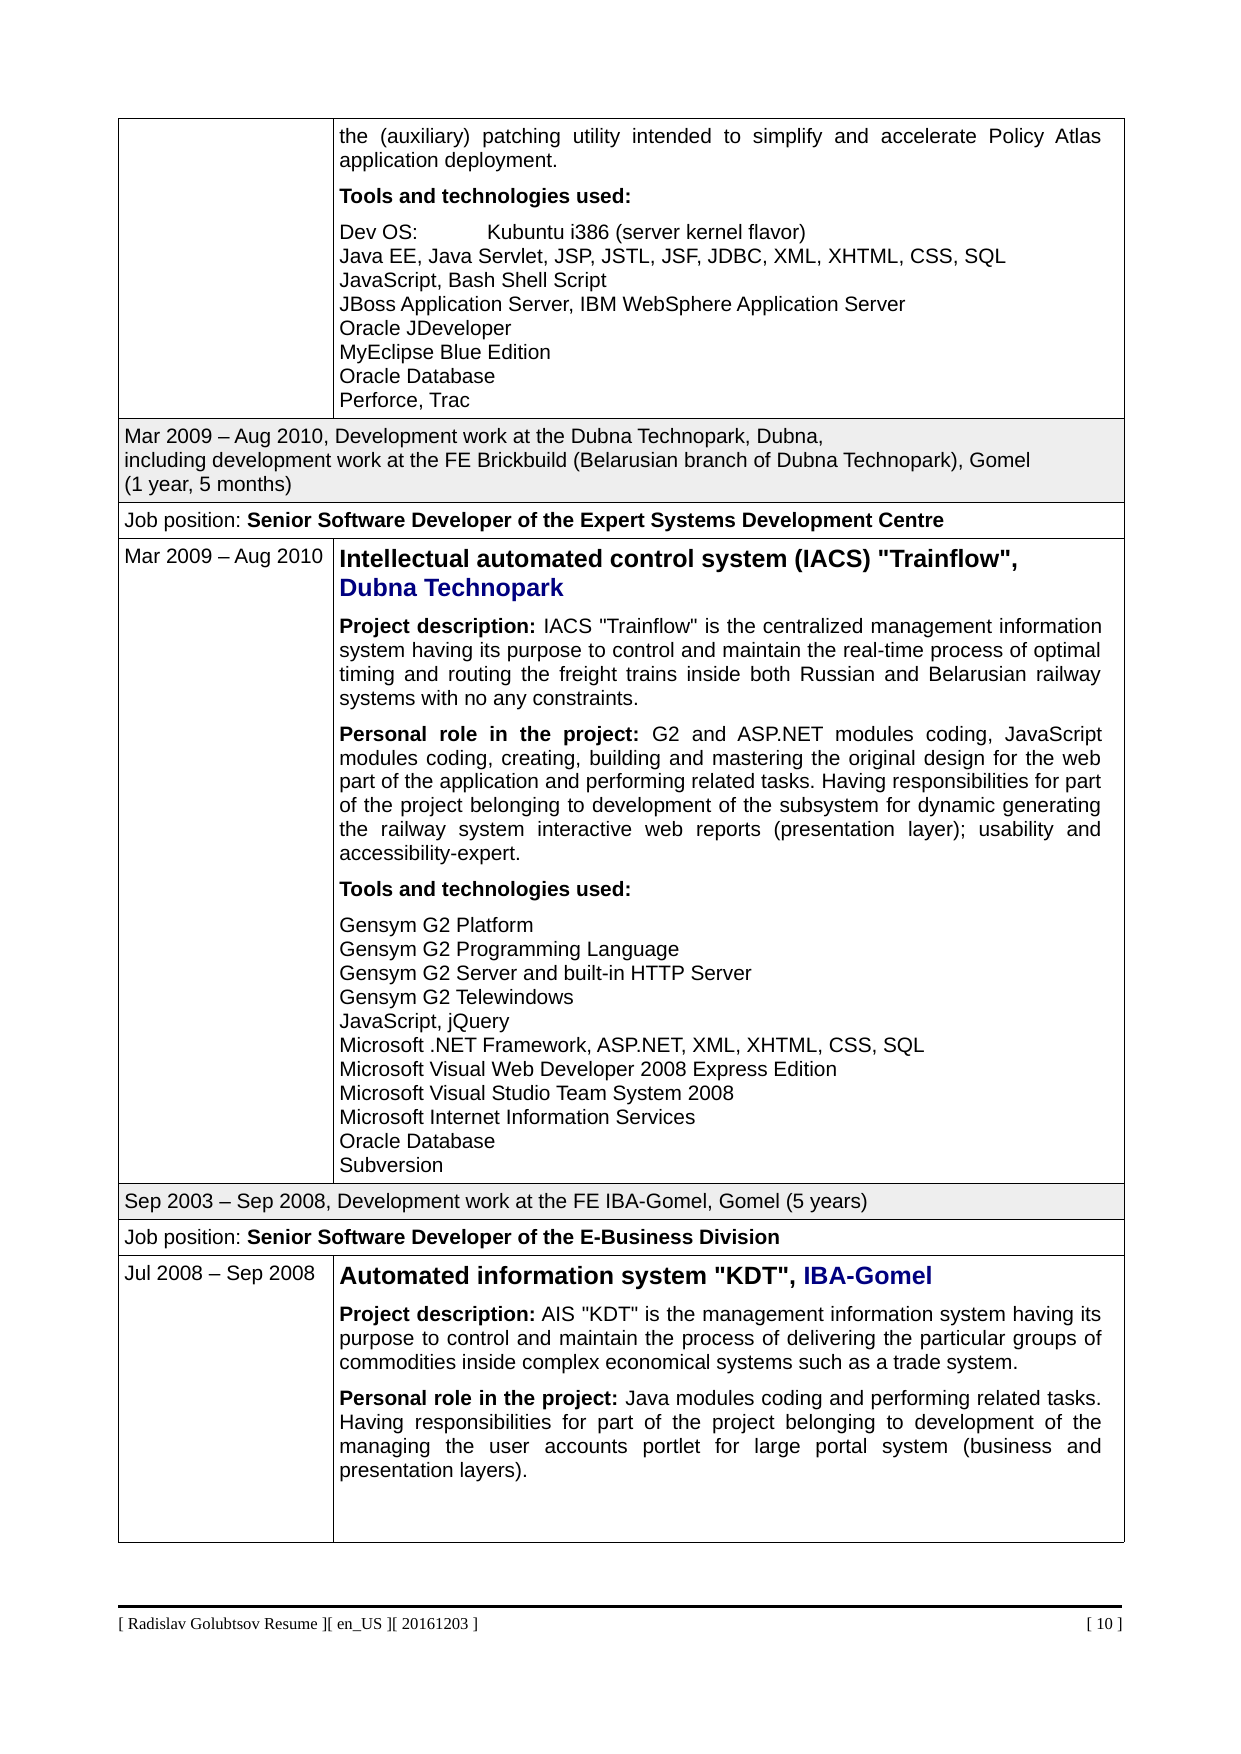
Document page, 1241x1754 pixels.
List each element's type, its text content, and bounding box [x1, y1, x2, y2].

table_cell Sep 2003 – Sep 2008, Development work at the FE IBA-Gomel, Gomel (5 years) [119, 1184, 1124, 1219]
table_cell Intellectual automated control system (IACS) "Trainflow", Dubna Technopark Project description: IACS "Trainflow" is the centralized management information system having its purpose to control and maintain the real-time process of optimal timing and routing the freight trains inside both Russian and Belarusian railway systems with no any constraints. Personal role in the project: G2 and ASP.NET modules coding, JavaScript modules coding, creating, building and mastering the original design for the web part of the application and performing related tasks. Having responsibilities for part of the project belonging to development of the subsystem for dynamic generating the railway system interactive web reports (presentation layer); usability and accessibility-expert. Tools and technologies used: Gensym G2 Platform Gensym G2 Programming Language Gensym G2 Server and built-in HTTP Server Gensym G2 Telewindows JavaScript, jQuery Microsoft .NET Framework, ASP.NET, XML, XHTML, CSS, SQL Microsoft Visual Web Developer 2008 Express Edition Microsoft Visual Studio Team System 2008 Microsoft Internet Information Services Oracle Database Subversion [334, 539, 1124, 1183]
table_cell [119, 119, 333, 418]
table_cell Automated information system "KDT", IBA-Gomel Project description: AIS "KDT" is the management information system having its purpose to control and maintain the process of delivering the particular groups of commodities inside complex economical systems such as a trade system. Personal role in the project: Java modules coding and performing related tasks. Having responsibilities for part of the project belonging to development of the managing the user accounts portlet for large portal system (business and presentation layers). [334, 1256, 1124, 1542]
table_cell Jul 2008 – Sep 2008 [119, 1256, 333, 1542]
table_cell the (auxiliary) patching utility intended to simplify and accelerate Policy Atlas application deployment. Tools and technologies used: Dev OS: Kubuntu i386 (server kernel flavor) Java EE, Java Servlet, JSP, JSTL, JSF, JDBC, XML, XHTML, CSS, SQL JavaScript, Bash Shell Script JBoss Application Server, IBM WebSphere Application Server Oracle JDeveloper MyEclipse Blue Edition Oracle Database Perforce, Trac [334, 119, 1124, 418]
table_cell Job position: Senior Software Developer of the Expert Systems Development Centre [119, 503, 1124, 538]
table_cell Job position: Senior Software Developer of the E-Business Division [119, 1220, 1124, 1255]
table_cell Mar 2009 – Aug 2010, Development work at the Dubna Technopark, Dubna, including development work at the FE Brickbuild (Belarusian branch of Dubna Technopark), Gomel (1 year, 5 months) [119, 419, 1124, 502]
table_cell Mar 2009 – Aug 2010 [119, 539, 333, 1183]
